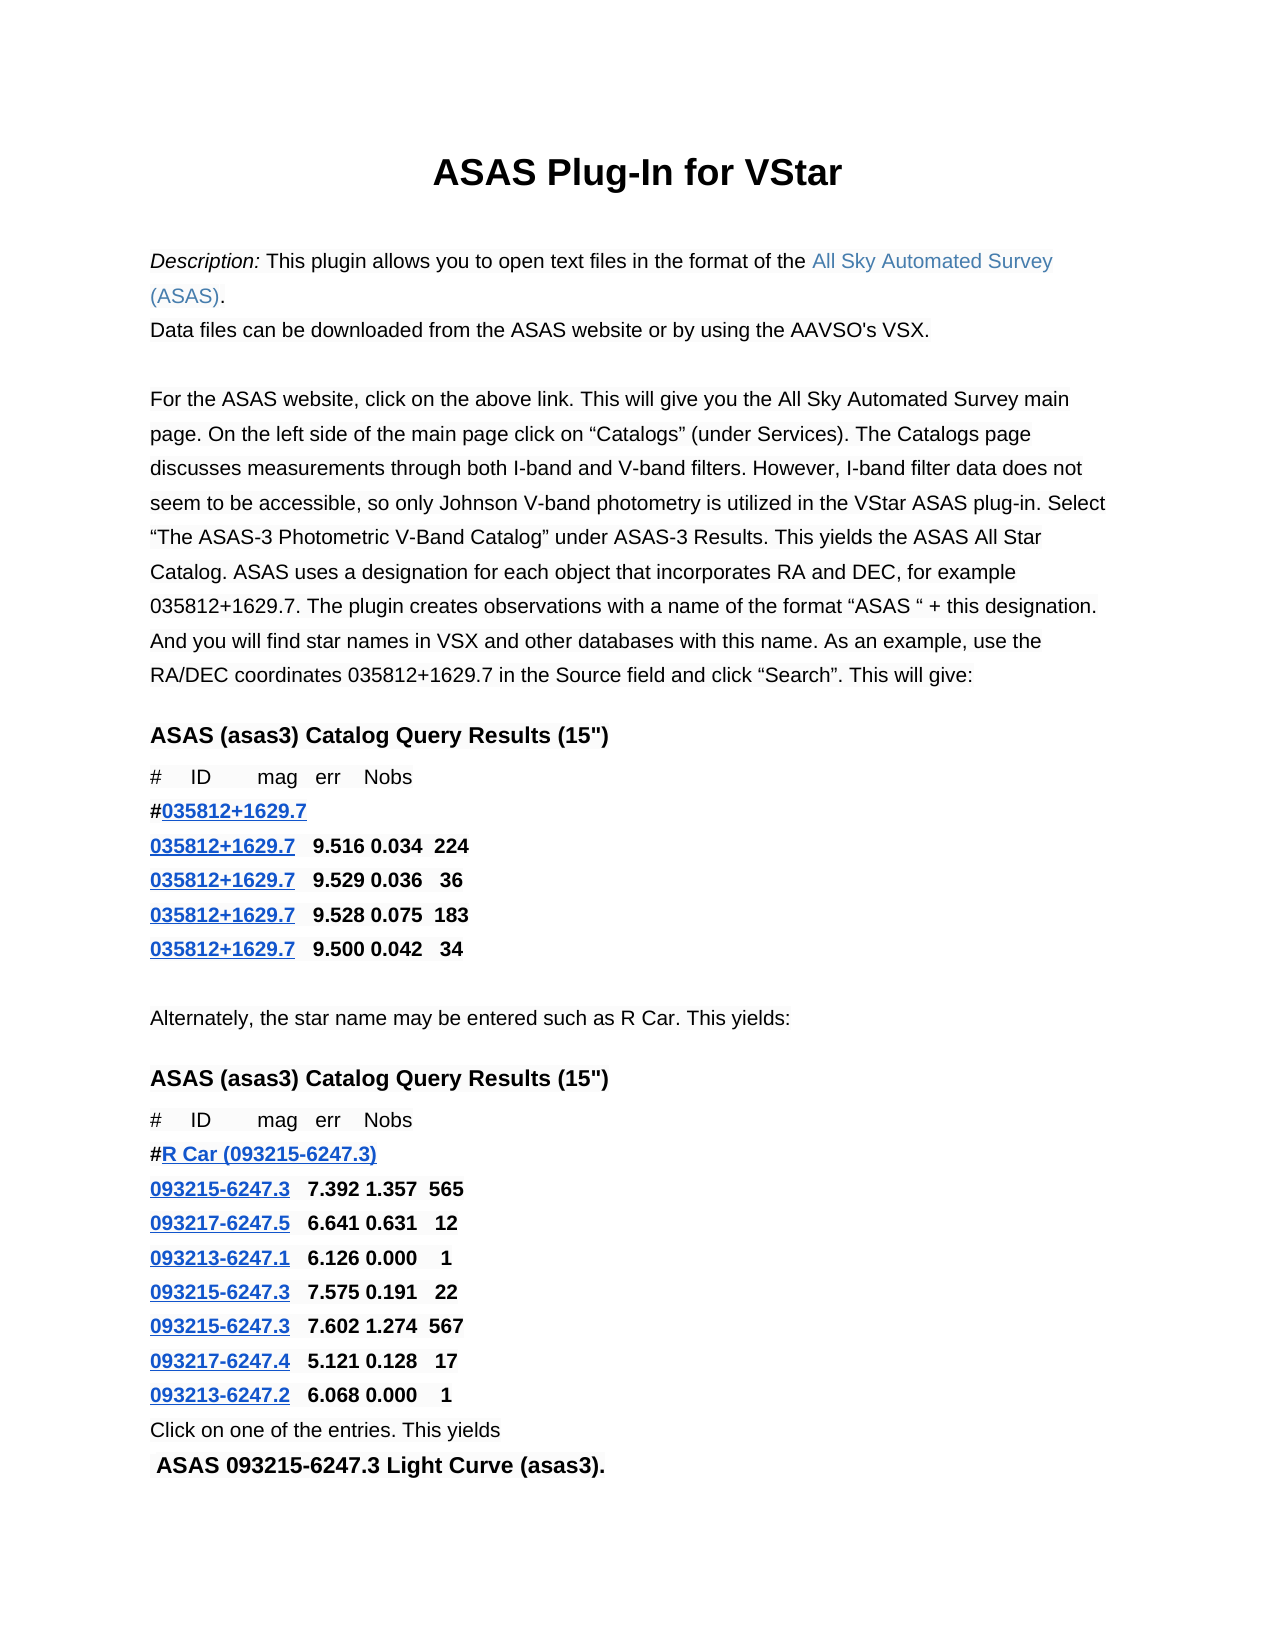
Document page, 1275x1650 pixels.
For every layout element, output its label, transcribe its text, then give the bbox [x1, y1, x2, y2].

text 093215-6247.3 7.392 1.357 565 093217-6247.5 6.641 0.631 12 093213-6247.1 6.126 0.000 1 093215-6247.3 7.575 0.191 22 093215-6247.3 7.602 1.274 567 093217-6247.4 5.121 0.128 17 093213-6247.2 6.068 0.000 1 [150, 1176, 1125, 1407]
text ASAS 093215-6247.3 Light Curve (asas3). [150, 1452, 1125, 1478]
text ASAS Plug-In for VStar [150, 150, 1125, 193]
subtitle ASAS (asas3) Catalog Query Results (15") [150, 1065, 1125, 1092]
text 035812+1629.7 9.516 0.034 224 035812+1629.7 9.529 0.036 36 035812+1629.7 9.528 0.075 183 035812+1629.7 9.500 0.042 34 [150, 833, 1125, 961]
text For the ASAS website, click on the above link. This will give you the All Sky Automated Survey main page. On the left side of the main page click on “Catalogs” (under Services). The Catalogs page discusses measurements through both I-band and V-band filters. However, I-band filter data does not seem to be accessible, so only Johnson V-band photometry is utilized in the VStar ASAS plug-in. Select “The ASAS-3 Photometric V-Band Catalog” under ASAS-3 Results. This yields the ASAS All Star Catalog. ASAS uses a designation for each object that incorporates RA and DEC, for example 035812+1629.7. The plugin creates observations with a name of the format “ASAS “ + this designation. And you will find star names in VSX and other databases with this name. As an example, use the RA/DEC coordinates 035812+1629.7 in the Source field and click “Search”. This will give: [150, 387, 1125, 687]
text Data files can be downloaded from the ASAS website or by using the AAVSO's VSX. [150, 318, 1125, 342]
text Description: This plugin allows you to open text files in the format of the All Sky Automated Survey (ASAS). [150, 249, 1125, 308]
text Click on one of the entries. This yields [150, 1418, 1125, 1442]
text Alternately, the star name may be entered such as R Car. This yields: [150, 1006, 1125, 1030]
subtitle ASAS (asas3) Catalog Query Results (15") [150, 722, 1125, 749]
text # ID mag err Nobs #035812+1629.7 [150, 764, 1125, 823]
text # ID mag err Nobs #R Car (093215-6247.3) [150, 1107, 1125, 1166]
